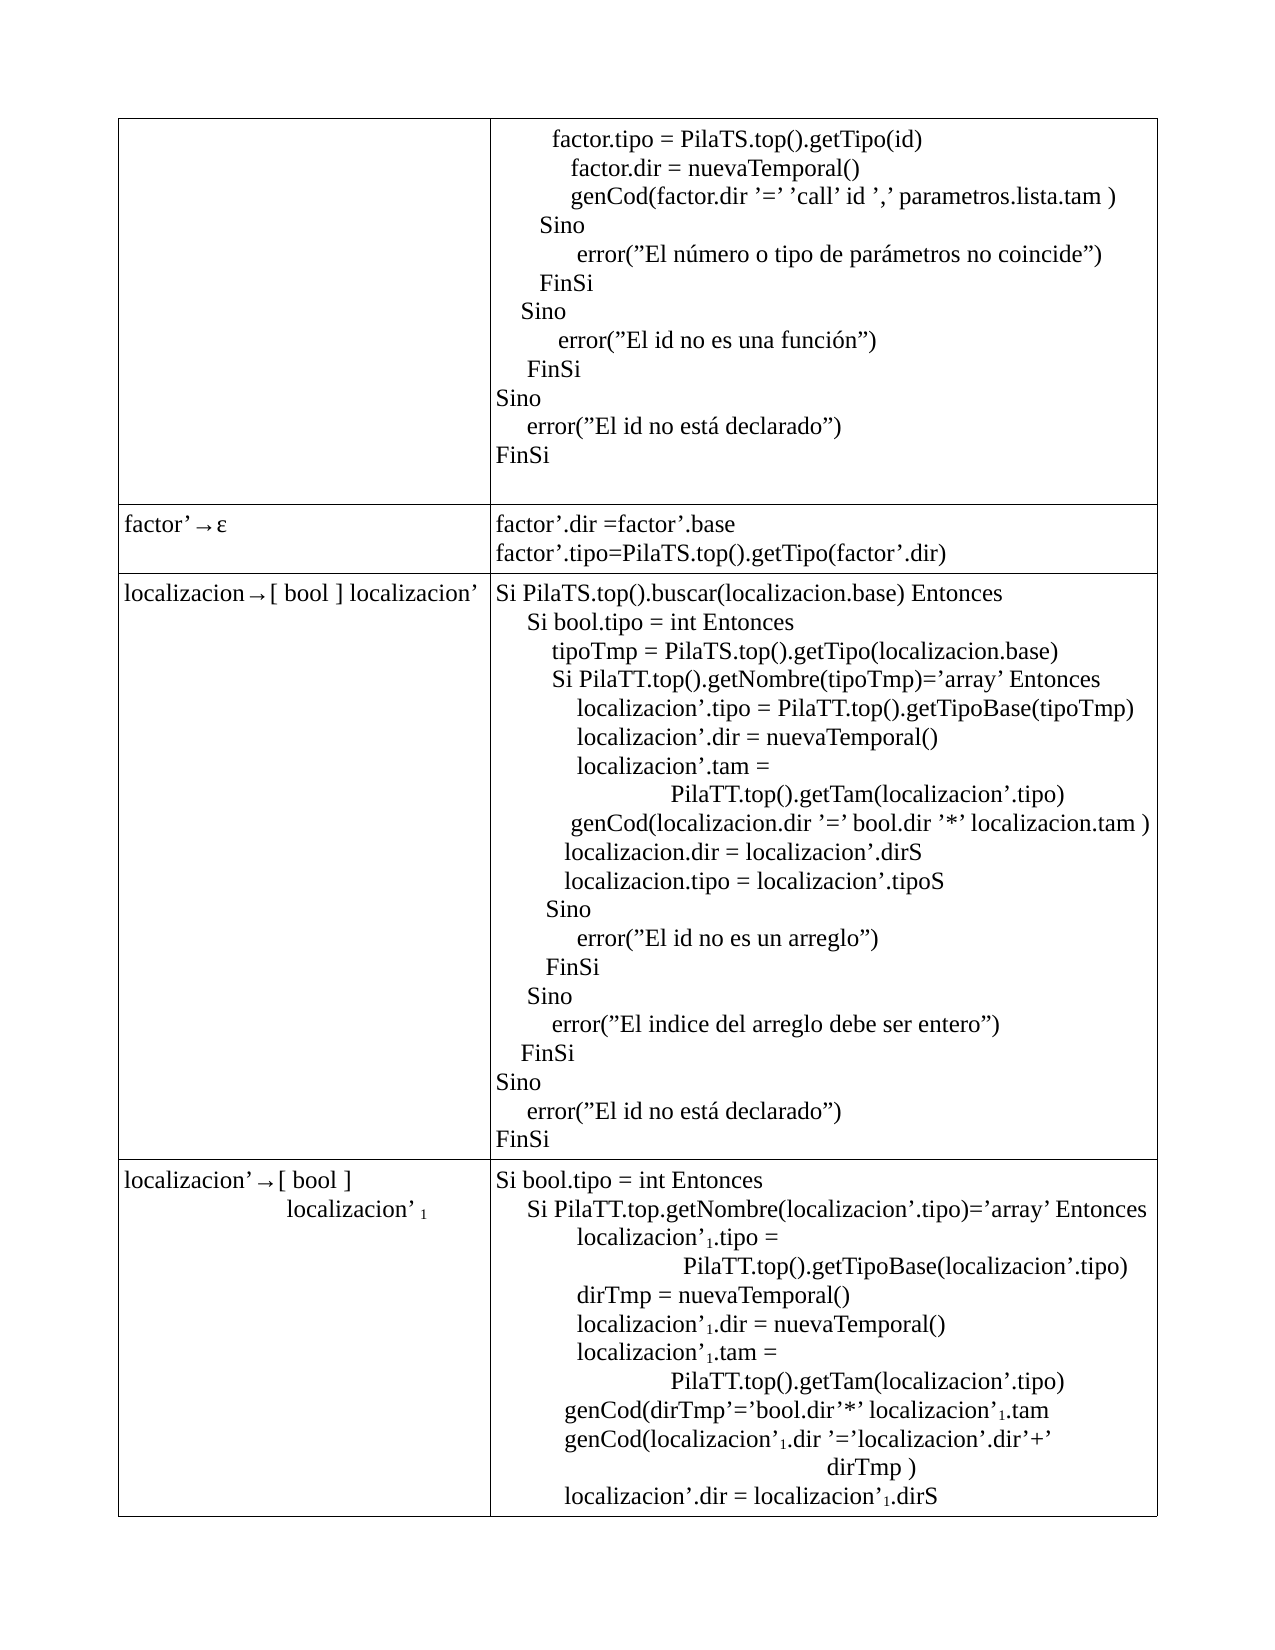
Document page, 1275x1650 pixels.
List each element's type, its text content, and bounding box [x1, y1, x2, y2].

table_cell factor’→ε [119, 505, 490, 572]
table_cell factor.tipo = PilaTS.top().getTipo(id) factor.dir = nuevaTemporal() genCod(factor.dir ’=’ ’call’ id ’,’ parametros.lista.tam ) Sino error(”El número o tipo de parámetros no coincide”) FinSi Sino error(”El id no es una función”) FinSi Sino error(”El id no está declarado”) FinSi [491, 119, 1157, 503]
table_cell localizacion’→[ bool ] localizacion’ 1 [119, 1160, 490, 1516]
table_cell Si PilaTS.top().buscar(localizacion.base) Entonces Si bool.tipo = int Entonces tipoTmp = PilaTS.top().getTipo(localizacion.base) Si PilaTT.top().getNombre(tipoTmp)=’array’ Entonces localizacion’.tipo = PilaTT.top().getTipoBase(tipoTmp) localizacion’.dir = nuevaTemporal() localizacion’.tam = PilaTT.top().getTam(localizacion’.tipo) genCod(localizacion.dir ’=’ bool.dir ’*’ localizacion.tam ) localizacion.dir = localizacion’.dirS localizacion.tipo = localizacion’.tipoS Sino error(”El id no es un arreglo”) FinSi Sino error(”El indice del arreglo debe ser entero”) FinSi Sino error(”El id no está declarado”) FinSi [491, 574, 1157, 1159]
table_cell factor’.dir =factor’.base factor’.tipo=PilaTS.top().getTipo(factor’.dir) [491, 505, 1157, 572]
table_cell [119, 119, 490, 503]
table_cell localizacion→[ bool ] localizacion’ [119, 574, 490, 1159]
table_cell Si bool.tipo = int Entonces Si PilaTT.top.getNombre(localizacion’.tipo)=’array’ Entonces localizacion’1.tipo = PilaTT.top().getTipoBase(localizacion’.tipo) dirTmp = nuevaTemporal() localizacion’1.dir = nuevaTemporal() localizacion’1.tam = PilaTT.top().getTam(localizacion’.tipo) genCod(dirTmp’=’bool.dir’*’ localizacion’1.tam genCod(localizacion’1.dir ’=’localizacion’.dir’+’ dirTmp ) localizacion’.dir = localizacion’1.dirS [491, 1160, 1157, 1516]
